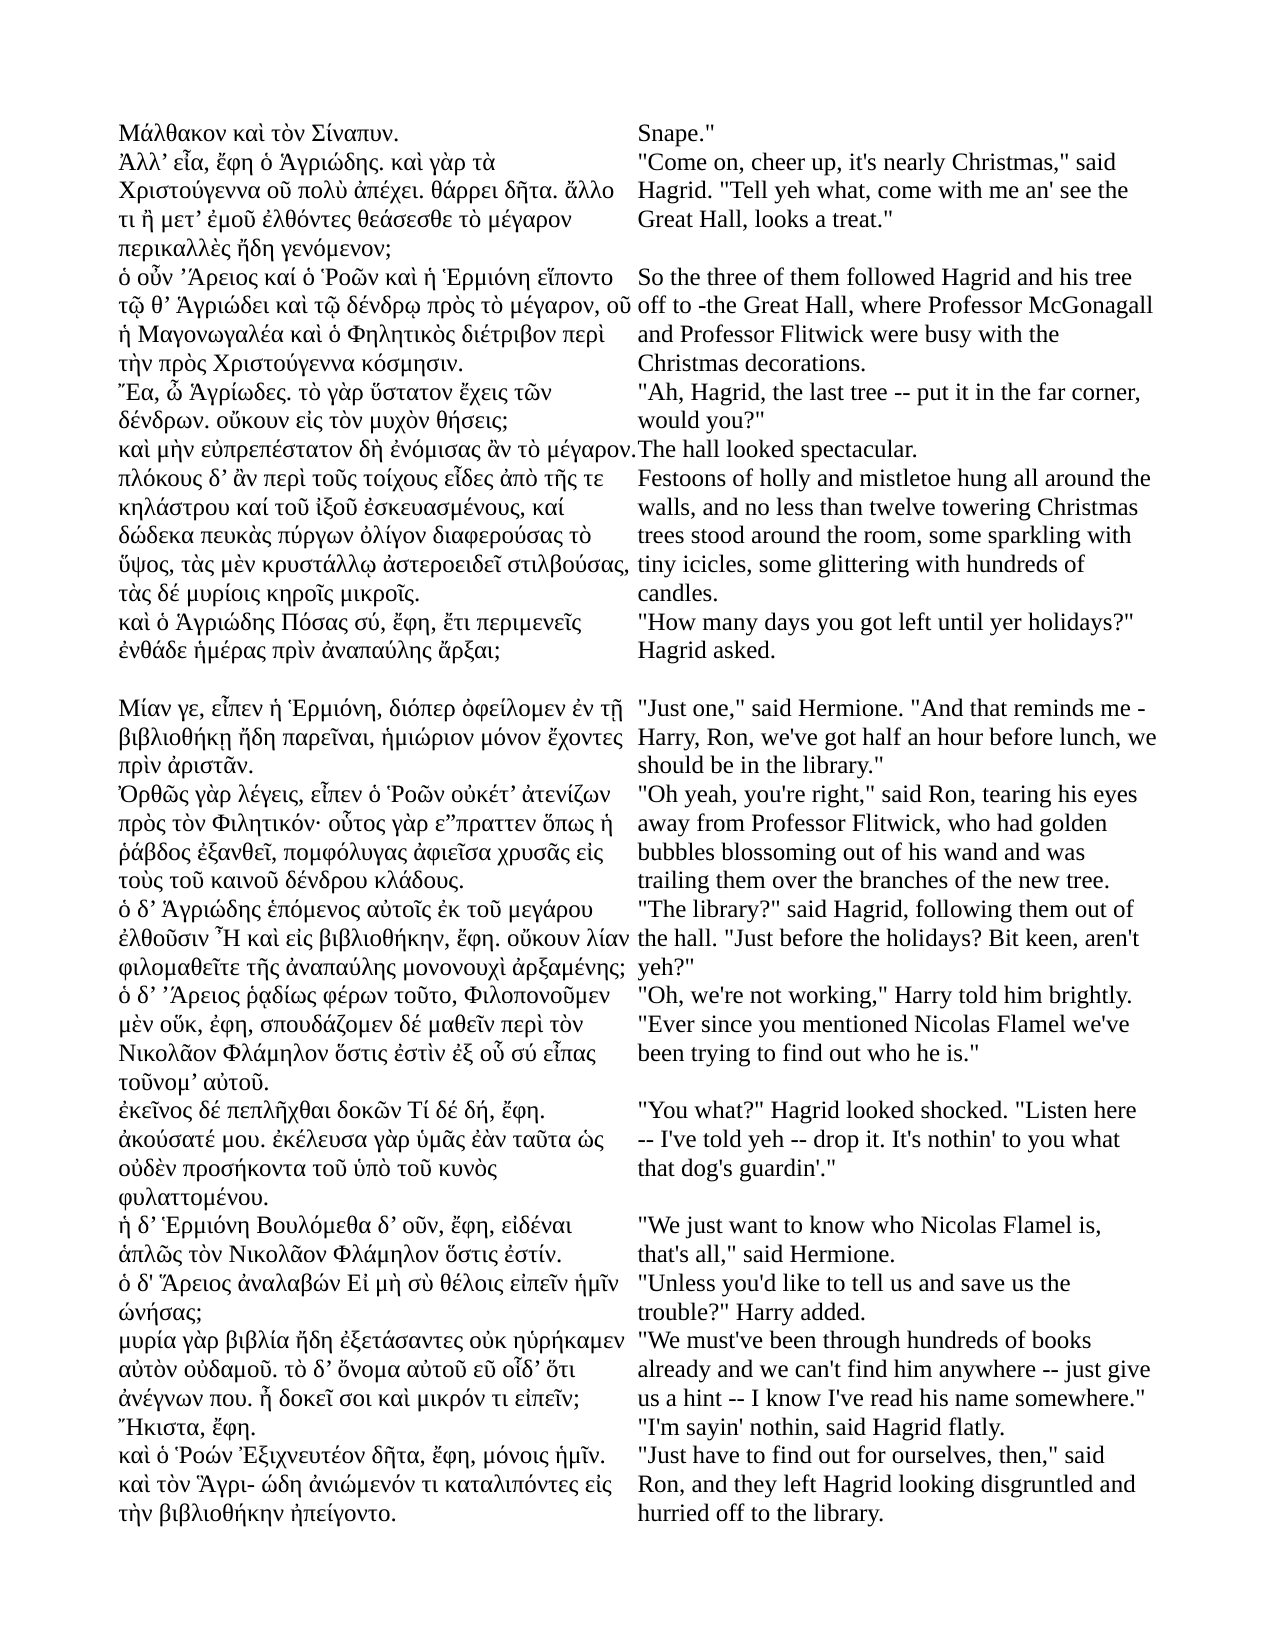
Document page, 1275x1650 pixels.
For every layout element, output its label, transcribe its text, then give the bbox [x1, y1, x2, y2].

table_cell Snape." [637, 118, 1157, 147]
table_cell Festoons of holly and mistletoe hung all around the walls, and no less than twelve towering Christmas trees stood around the room, some sparkling with tiny icicles, some glittering with hundreds of candles. [637, 463, 1157, 607]
table_cell ὁ οὖν ’Άρειος καί ὁ Ῥοῶν καὶ ἡ Ἑρμιόνη εἵποντο τῷ θ’ Ἁγριώδει καὶ τῷ δένδρῳ πρὸς τὸ μέγαρον, οῦ ἡ Μαγονωγαλέα καὶ ὁ Φηλητικὸς διέτριβον περὶ τὴν πρὸς Χριστούγεννα κόσμησιν. [118, 262, 637, 377]
table_cell "Just have to find out for ourselves, then," said Ron, and they left Hagrid looking disgruntled and hurried off to the library. [637, 1441, 1157, 1527]
table_cell καὶ ὁ Ῥοών Ἐξιχνευτέον δῆτα, ἔφη, μόνοις ἡμῖν. καὶ τὸν Ἃγρι- ώδη ἀνιώμενόν τι καταλιπόντες εἰς τὴν βιβλιοθήκην ἠπείγοντο. [118, 1441, 637, 1527]
table_cell "Oh yeah, you're right," said Ron, tearing his eyes away from Professor Flitwick, who had golden bubbles blossoming out of his wand and was trailing them over the branches of the new tree. [637, 779, 1157, 894]
table_cell καὶ ὁ Ἁγριώδης Πόσας σύ, ἔφη, ἔτι περιμενεῖς ἐνθάδε ἡμέρας πρὶν ἀναπαύλης ἄρξαι; [118, 607, 637, 693]
table_cell "How many days you got left until yer holidays?" Hagrid asked. [637, 607, 1157, 693]
table_cell "Ah, Hagrid, the last tree -- put it in the far corner, would you?" [637, 377, 1157, 434]
table_cell Μάλθακον καὶ τὸν Σίναπυν. [118, 118, 637, 147]
table_cell "Unless you'd like to tell us and save us the trouble?" Harry added. [637, 1268, 1157, 1326]
table_cell Ἤκιστα, ἔφη. [118, 1412, 637, 1441]
table_cell "We just want to know who Nicolas Flamel is, that's all," said Hermione. [637, 1211, 1157, 1268]
table_cell "I'm sayin' nothin, said Hagrid flatly. [637, 1412, 1157, 1441]
table_cell Μίαν γε, εἶπεν ἡ Ἑρμιόνη, διόπερ ὀφείλομεν ἐν τῇ βιβλιοθήκῃ ἤδη παρεῖναι, ἡμιώριον μόνον ἔχοντες πρὶν ἀριστᾶν. [118, 693, 637, 779]
table_cell Ὀρθῶς γὰρ λέγεις, εἶπεν ὁ Ῥοῶν οὐκέτ’ ἀτενίζων πρὸς τὸν Φιλητικόν· οὗτος γὰρ ε”πραττεν ὅπως ἡ ῥάβδος ἐξανθεῖ, πομφόλυγας ἀφιεῖσα χρυσᾶς εἰς τοὺς τοῦ καινοῦ δένδρου κλάδους. [118, 779, 637, 894]
table_cell "Just one," said Hermione. "And that reminds me -Harry, Ron, we've got half an hour before lunch, we should be in the library." [637, 693, 1157, 779]
table_cell Ἀλλ’ εἶα, ἔφη ὁ Ἁγριώδης. καὶ γὰρ τὰ Χριστούγεννα οῦ πολὺ ἀπέχει. θάρρει δῆτα. ἄλλο τι ἢ μετ’ ἐμοῦ ἐλθόντες θεάσεσθε τὸ μέγαρον περικαλλὲς ἤδη γενόμενον; [118, 147, 637, 262]
table_cell The hall looked spectacular. [637, 434, 1157, 463]
table_cell ἐκεῖνος δέ πεπλῆχθαι δοκῶν Τί δέ δή, ἔφη. ἀκούσατέ μου. ἐκέλευσα γὰρ ὑμᾶς ἐὰν ταῦτα ὡς οὐδὲν προσήκοντα τοῦ ὑπὸ τοῦ κυνὸς φυλαττομένου. [118, 1096, 637, 1211]
table_cell μυρία γὰρ βιβλία ἤδη ἐξετάσαντες οὐκ ηὑρήκαμεν αὐτὸν οὐδαμοῦ. τὸ δ’ ὄνομα αὐτοῦ εῦ οἷδ’ ὅτι ἀνέγνων που. ἦ δοκεῖ σοι καὶ μικρόν τι εἰπεῖν; [118, 1326, 637, 1412]
table_cell "The library?" said Hagrid, following them out of the hall. "Just before the holidays? Bit keen, aren't yeh?" [637, 894, 1157, 981]
table_cell Ἔα, ὦ Ἁγρίωδες. τὸ γὰρ ὕστατον ἔχεις τῶν δένδρων. οὔκουν εἰς τὸν μυχὸν θήσεις; [118, 377, 637, 434]
table_cell ὁ δ' Ἅρειος ἀναλαβών Εἰ μὴ σὺ θέλοις εἰπεῖν ἡμῖν ώνήσας; [118, 1268, 637, 1326]
table_cell "Come on, cheer up, it's nearly Christmas," said Hagrid. "Tell yeh what, come with me an' see the Great Hall, looks a treat." [637, 147, 1157, 262]
table_cell So the three of them followed Hagrid and his tree off to -the Great Hall, where Professor McGonagall and Professor Flitwick were busy with the Christmas decorations. [637, 262, 1157, 377]
table_cell "We must've been through hundreds of books already and we can't find him anywhere -- just give us a hint -- I know I've read his name somewhere." [637, 1326, 1157, 1412]
table_cell ὁ δ’ ’Άρειος ῥᾳδίως φέρων τοῦτο, Φιλοπονοῦμεν μὲν οὕκ, ἐφη, σπουδάζομεν δέ μαθεῖν περὶ τὸν Νικολᾶον Φλάμηλον ὅστις ἐστὶν ἐξ οὗ σύ εἶπας τοῦνομ’ αὐτοῦ. [118, 981, 637, 1096]
table_cell καὶ μὴν εὐπρεπέστατον δὴ ἐνόμισας ἂν τὸ μέγαρον. [118, 434, 637, 463]
table_cell "Oh, we're not working," Harry told him brightly. "Ever since you mentioned Nicolas Flamel we've been trying to find out who he is." [637, 981, 1157, 1096]
table_cell πλόκους δ’ ἂν περὶ τοῦς τοίχους εἶδες ἀπὸ τῆς τε κηλάστρου καί τοῦ ἰξοῦ ἐσκευασμένους, καί δώδεκα πευκὰς πύργων ὀλίγον διαφερούσας τὸ ὕψος, τὰς μὲν κρυστάλλῳ ἀστεροειδεῖ στιλβούσας, τὰς δέ μυρίοις κηροῖς μικροῖς. [118, 463, 637, 607]
table_cell "You what?" Hagrid looked shocked. "Listen here -- I've told yeh -- drop it. It's nothin' to you what that dog's guardin'." [637, 1096, 1157, 1211]
table_cell ὁ δ’ Ἁγριώδης ἑπόμενος αὐτοῖς ἐκ τοῦ μεγάρου ἐλθοῦσιν Ἦ καὶ εἰς βιβλιοθήκην, ἔφη. οὔκουν λίαν φιλομαθεῖτε τῆς ἀναπαύλης μονονουχὶ ἀρξαμένης; [118, 894, 637, 981]
table_cell ἡ δ’ Ἑρμιόνη Βουλόμεθα δ’ οῦν, ἔφη, εἰδέναι ἁπλῶς τὸν Νικολᾶον Φλάμηλον ὅστις ἐστίν. [118, 1211, 637, 1268]
